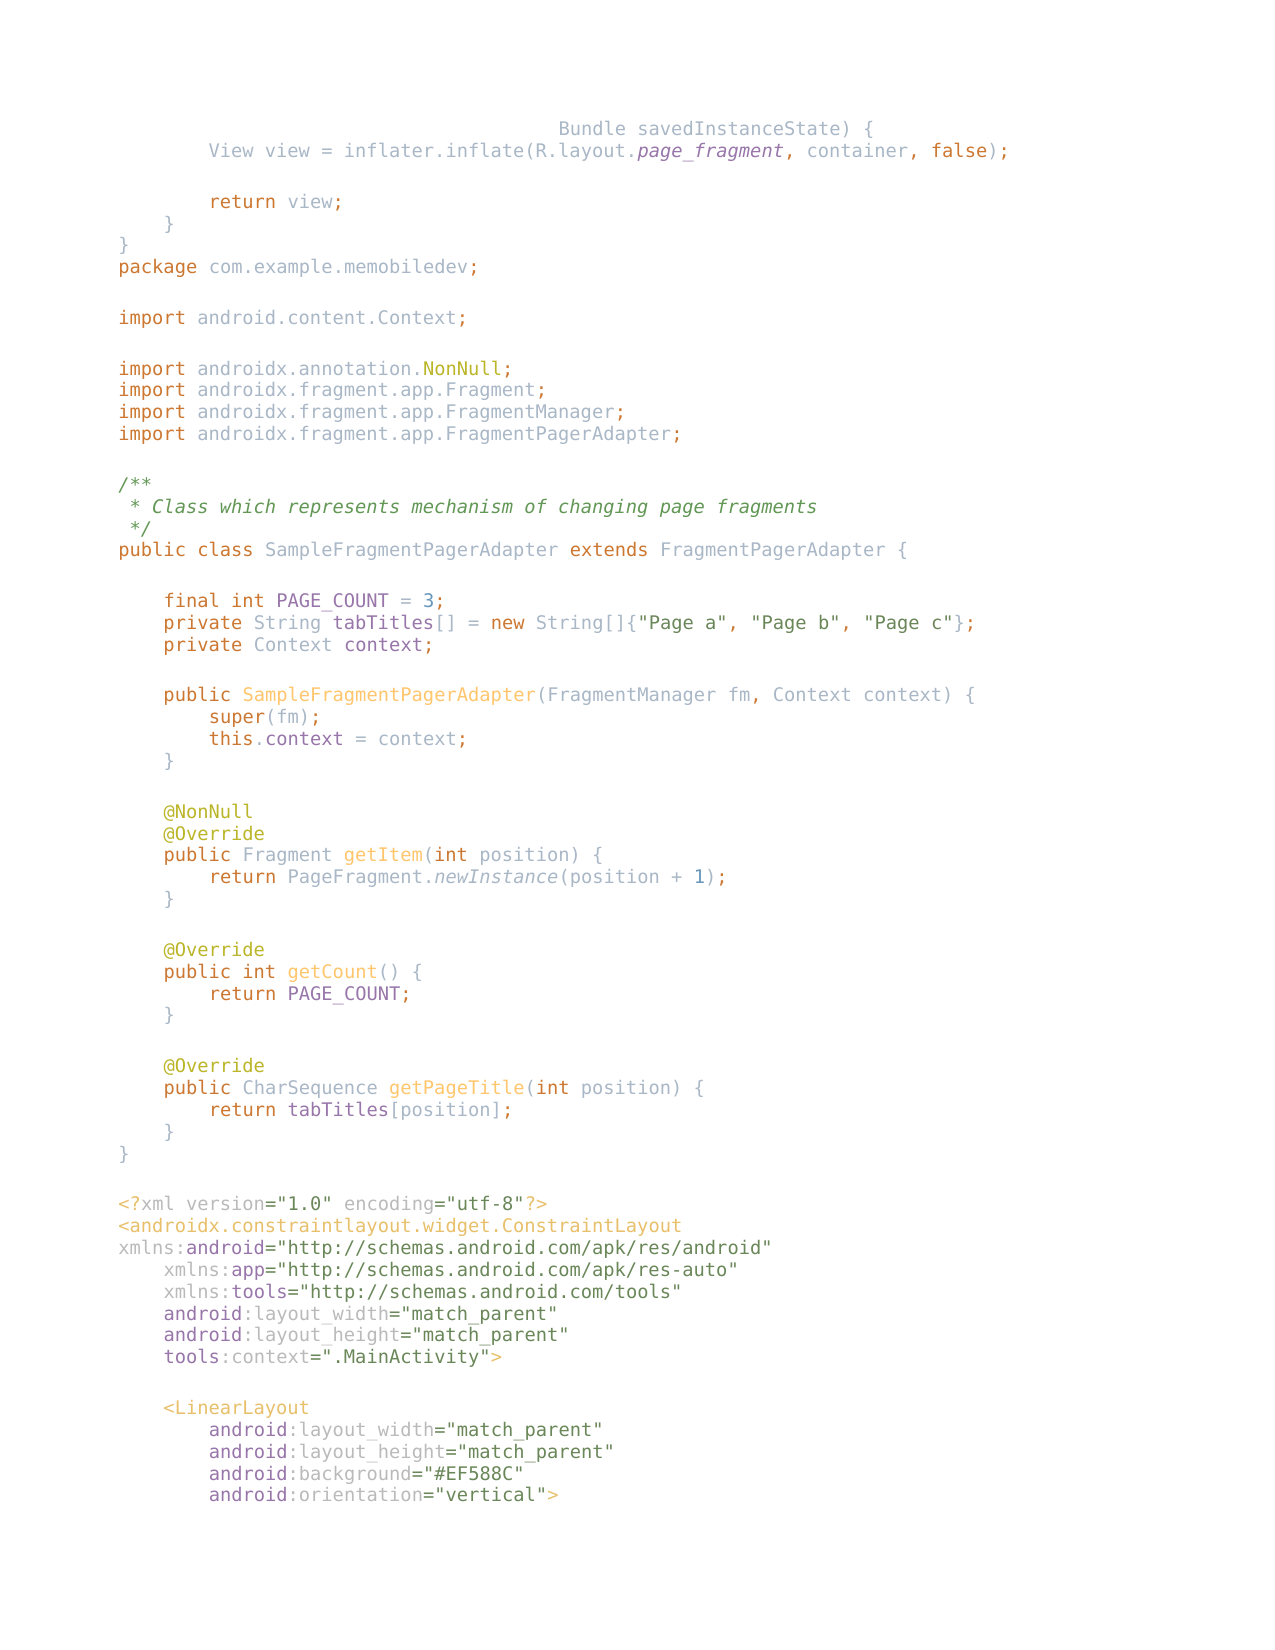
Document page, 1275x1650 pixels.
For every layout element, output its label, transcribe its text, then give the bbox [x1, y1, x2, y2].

text Bundle savedInstanceState) { View view = inflater.inflate(R.layout.page_fragment, container, false); return view; } } [118, 118, 1157, 256]
text <?xml version="1.0" encoding="utf-8"?> <androidx.constraintlayout.widget.ConstraintLayout xmlns:android="http://schemas.android.com/apk/res/android" xmlns:app="http://schemas.android.com/apk/res-auto" xmlns:tools="http://schemas.android.com/tools" android:layout_width="match_parent" android:layout_height="match_parent" tools:context=".MainActivity"> <LinearLayout android:layout_width="match_parent" android:layout_height="match_parent" android:background="#EF588C" android:orientation="vertical"> [118, 1193, 1157, 1506]
text package com.example.memobiledev; import android.content.Context; import androidx.annotation.NonNull; import androidx.fragment.app.Fragment; import androidx.fragment.app.FragmentManager; import androidx.fragment.app.FragmentPagerAdapter; /** * Class which represents mechanism of changing page fragments */ public class SampleFragmentPagerAdapter extends FragmentPagerAdapter { final int PAGE_COUNT = 3; private String tabTitles[] = new String[]{"Page a", "Page b", "Page c"}; private Context context; public SampleFragmentPagerAdapter(FragmentManager fm, Context context) { super(fm); this.context = context; } @NonNull @Override public Fragment getItem(int position) { return PageFragment.newInstance(position + 1); } @Override public int getCount() { return PAGE_COUNT; } @Override public CharSequence getPageTitle(int position) { return tabTitles[position]; } } [118, 256, 1157, 1193]
